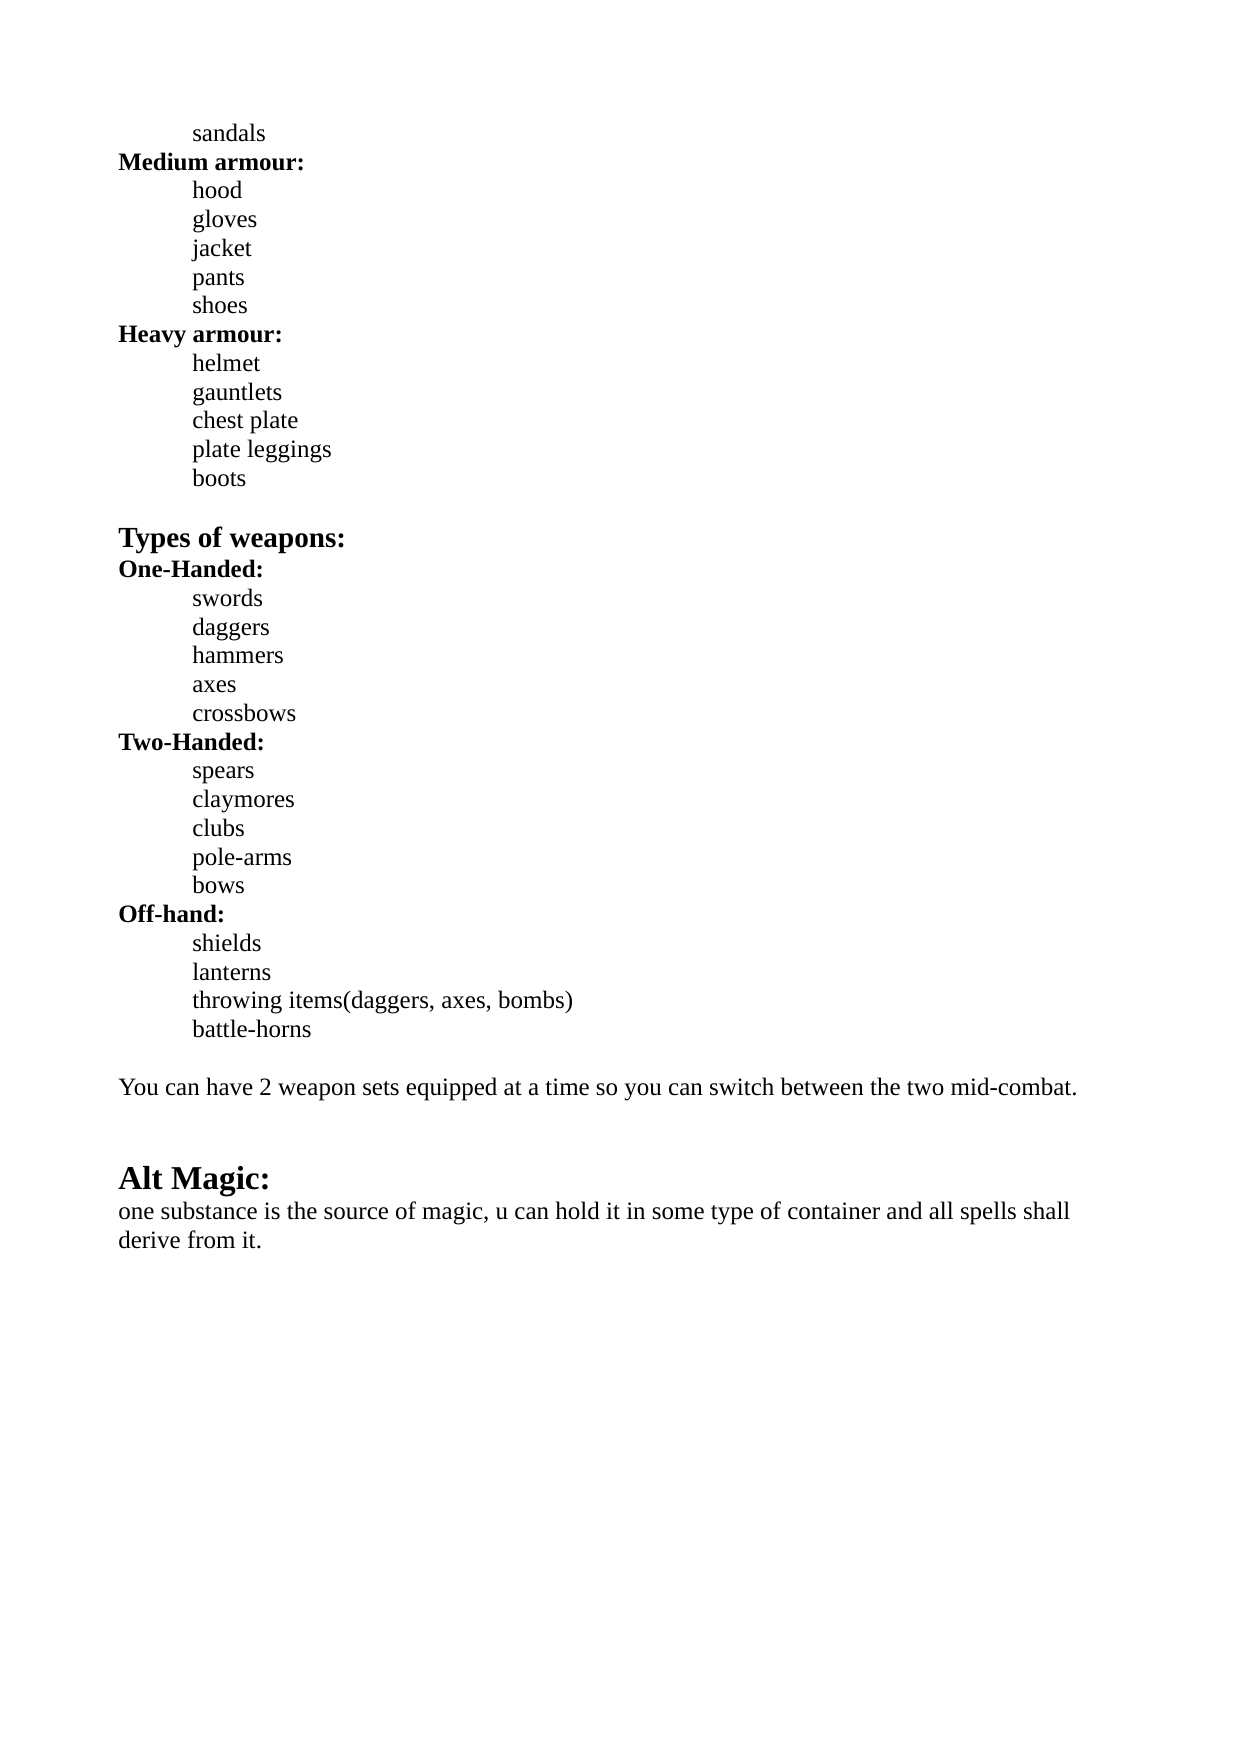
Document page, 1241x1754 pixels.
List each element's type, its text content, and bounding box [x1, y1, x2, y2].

text jacket [118, 233, 1122, 262]
text one substance is the source of magic, u can hold it in some type of container and all spells shall derive from it. [118, 1196, 1122, 1254]
text hammers [118, 640, 1122, 669]
text One-Handed: [118, 554, 1122, 583]
text claymores [118, 784, 1122, 813]
text shields [118, 928, 1122, 957]
text pole-arms [118, 842, 1122, 870]
text axes [118, 669, 1122, 698]
text chest plate [118, 406, 1122, 434]
text gauntlets [118, 377, 1122, 406]
text You can have 2 weapon sets equipped at a time so you can switch between the two mid-combat. [118, 1072, 1122, 1100]
text pants [118, 262, 1122, 291]
text battle-horns [118, 1014, 1122, 1043]
text Heavy armour: [118, 319, 1122, 348]
text clubs [118, 813, 1122, 842]
text spears [118, 755, 1122, 784]
text Two-Handed: [118, 727, 1122, 755]
text helmet [118, 348, 1122, 377]
text gloves [118, 204, 1122, 233]
text bows [118, 870, 1122, 899]
text Types of weapons: [118, 521, 1122, 554]
text throwing items(daggers, axes, bombs) [118, 985, 1122, 1014]
text Medium armour: [118, 147, 1122, 176]
text lanterns [118, 957, 1122, 985]
text Off-hand: [118, 899, 1122, 928]
text shoes [118, 291, 1122, 319]
text crossbows [118, 698, 1122, 727]
text Alt Magic: [118, 1158, 1122, 1196]
text hood [118, 176, 1122, 204]
text swords [118, 583, 1122, 612]
text sandals [118, 118, 1122, 147]
text daggers [118, 612, 1122, 640]
text boots [118, 463, 1122, 492]
text plate leggings [118, 434, 1122, 463]
